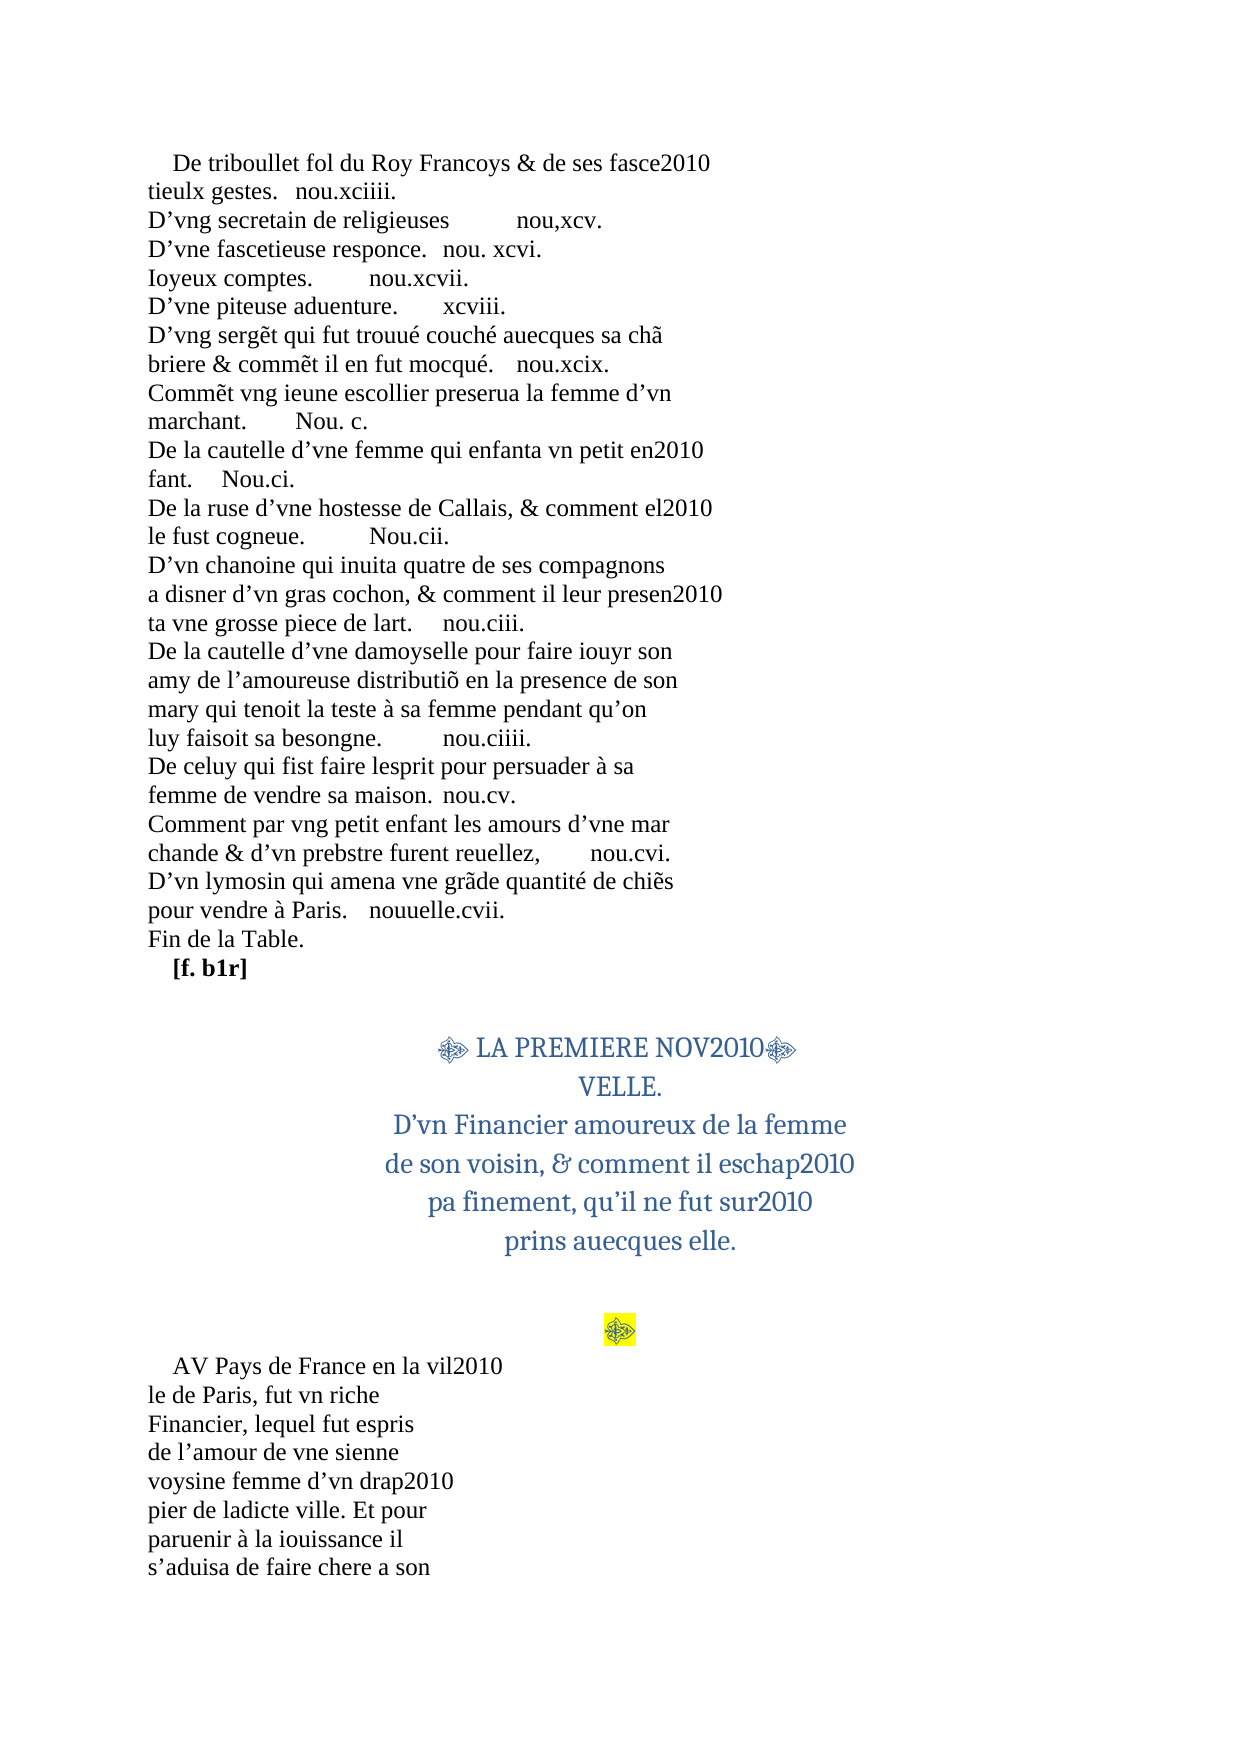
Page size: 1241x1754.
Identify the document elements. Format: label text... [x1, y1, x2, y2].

subtitle ❧ LA PREMIERE NOV2010❧ VELLE. D’vn Financier amoureux de la femme de son voisin, & comment il eschap2010 pa finement, qu’il ne fut sur2010 prins auecques elle. [148, 1031, 1093, 1258]
text AV Pays de France en la vil2010 le de Paris, fut vn riche Financier, lequel fut espris de l’amour de vne sienne voysine femme d’vn drap2010 pier de ladicte ville. Et pour paruenir à la iouissance il s’aduisa de faire chere a son [148, 1351, 1093, 1581]
text [f. b1r] [148, 953, 1093, 981]
text Fin de la Table. [148, 924, 1093, 953]
text De triboullet fol du Roy Francoys & de ses fasce2010 tieulx gestes. nou.xciiii. D’vng secretain de religieuses nou,xcv. D’vne fascetieuse responce. nou. xcvi. Ioyeux comptes. nou.xcvii. D’vne piteuse aduenture. xcviii. D’vng sergẽt qui fut trouué couché auecques sa chã briere & commẽt il en fut mocqué. nou.xcix. Commẽt vng ieune escollier preserua la femme d’vn marchant. Nou. c. De la cautelle d’vne femme qui enfanta vn petit en2010 fant. Nou.ci. De la ruse d’vne hostesse de Callais, & comment el2010 le fust cogneue. Nou.cii. D’vn chanoine qui inuita quatre de ses compagnons a disner d’vn gras cochon, & comment il leur presen2010 ta vne grosse piece de lart. nou.ciii. De la cautelle d’vne damoyselle pour faire iouyr son amy de l’amoureuse distributiõ en la presence de son mary qui tenoit la teste à sa femme pendant qu’on luy faisoit sa besongne. nou.ciiii. De celuy qui fist faire lesprit pour persuader à sa femme de vendre sa maison. nou.cv. Comment par vng petit enfant les amours d’vne mar chande & d’vn prebstre furent reuellez, nou.cvi. D’vn lymosin qui amena vne grãde quantité de chiẽs pour vendre à Paris. nouuelle.cvii. [148, 148, 1093, 924]
subtitle ❧ [148, 1313, 1093, 1346]
